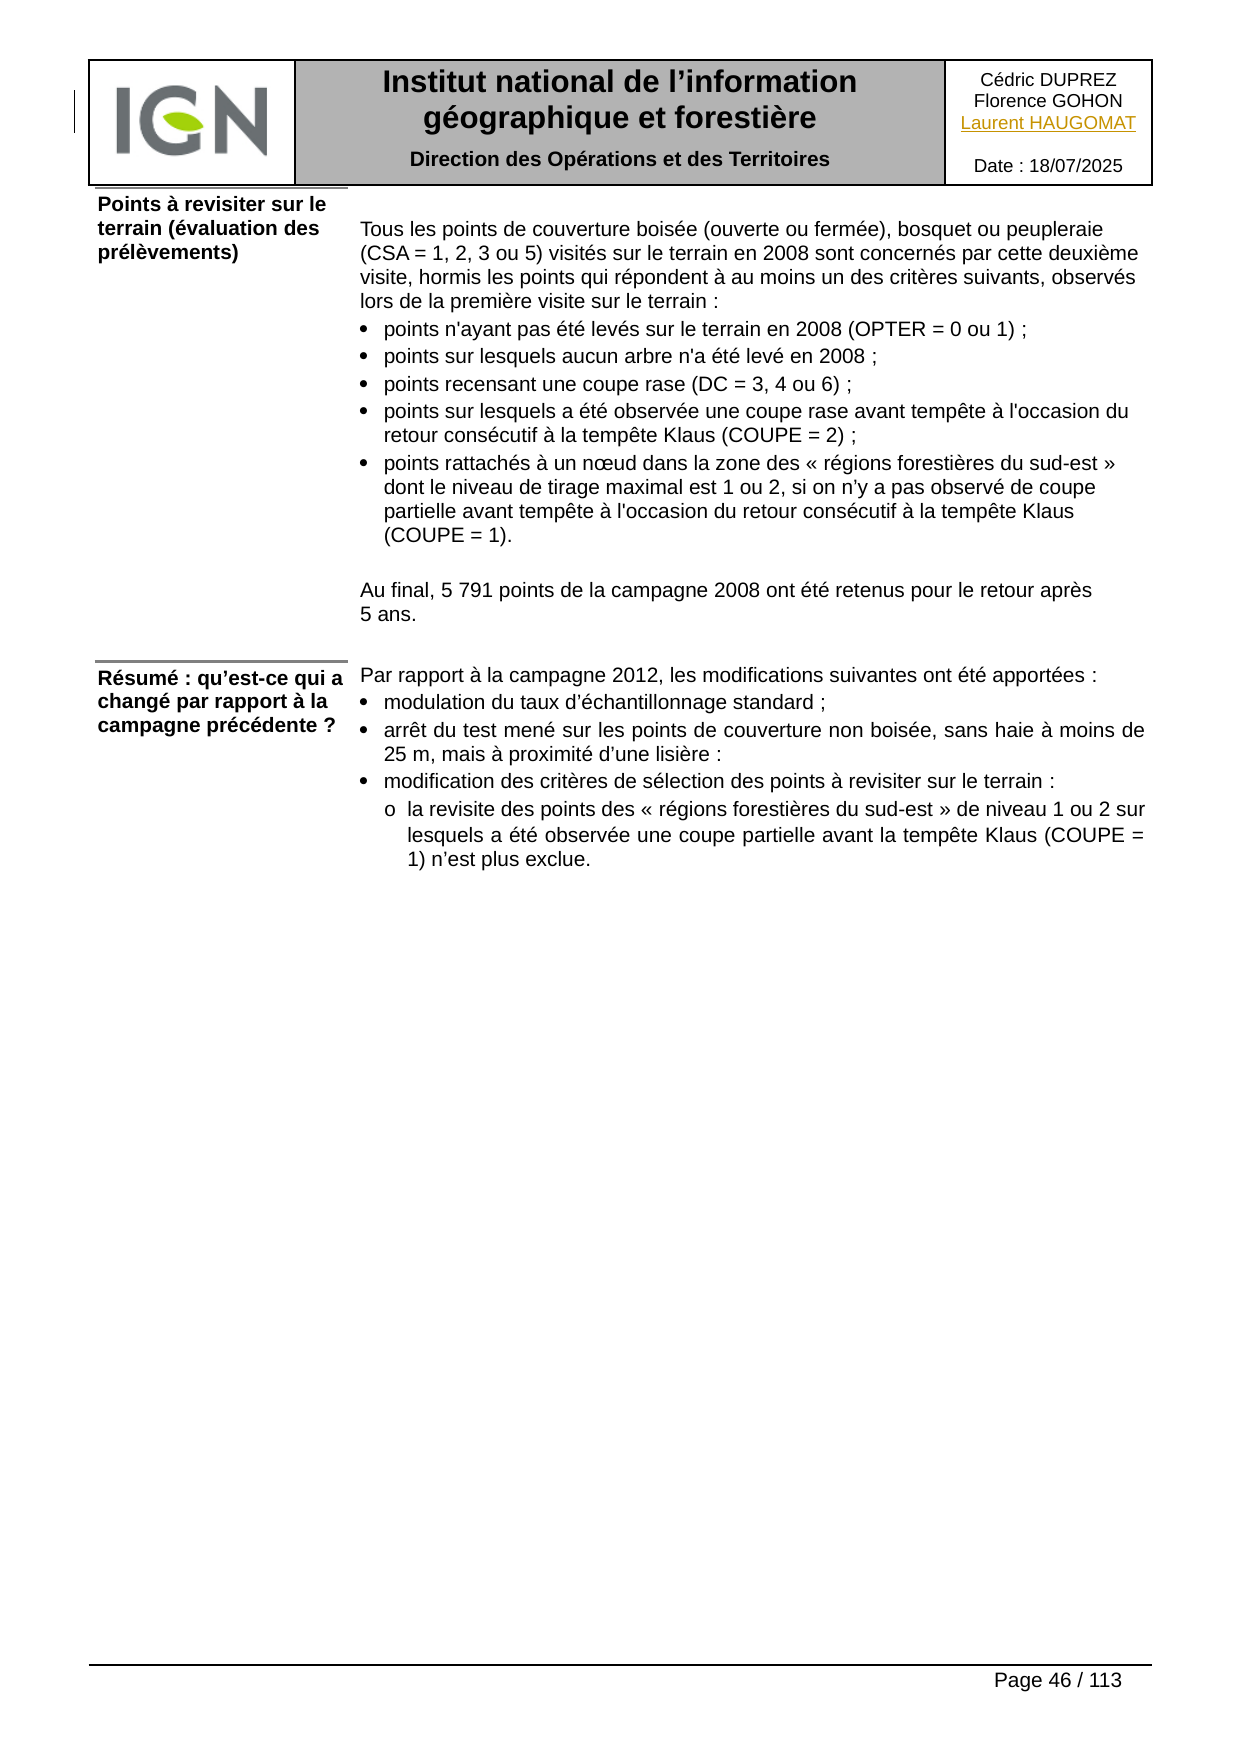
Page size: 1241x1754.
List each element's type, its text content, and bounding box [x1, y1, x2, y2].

table_cell Points à revisiter sur le terrain (évaluation des prélèvements) [89, 186, 354, 659]
picture [91, 62, 293, 180]
table_cell Par rapport à la campagne 2012, les modifications suivantes ont été apportées : modulation du taux d’échantillonnage standard ; arrêt du test mené sur les points de couverture non boisée, sans haie à moins de 25 m, mais à proximité d’une lisière : modification des critères de sélection des points à revisiter sur le terrain : la revisite des points des « régions forestières du sud-est » de niveau 1 ou 2 sur lesquels a été observée une coupe partielle avant la tempête Klaus (COUPE = 1) n’est plus exclue. [354, 659, 1152, 904]
table_cell Tous les points de couverture boisée (ouverte ou fermée), bosquet ou peupleraie (CSA = 1, 2, 3 ou 5) visités sur le terrain en 2008 sont concernés par cette deuxième visite, hormis les points qui répondent à au moins un des critères suivants, observés lors de la première visite sur le terrain : points n'ayant pas été levés sur le terrain en 2008 (OPTER = 0 ou 1) ; points sur lesquels aucun arbre n'a été levé en 2008 ; points recensant une coupe rase (DC = 3, 4 ou 6) ; points sur lesquels a été observée une coupe rase avant tempête à l'occasion du retour consécutif à la tempête Klaus (COUPE = 2) ; points rattachés à un nœud dans la zone des « régions forestières du sud-est » dont le niveau de tirage maximal est 1 ou 2, si on n’y a pas observé de coupe partielle avant tempête à l'occasion du retour consécutif à la tempête Klaus (COUPE = 1). Au final, 5 791 points de la campagne 2008 ont été retenus pour le retour après 5 ans. [354, 186, 1152, 659]
table_cell Résumé : qu’est-ce qui a changé par rapport à la campagne précédente ? [89, 659, 354, 904]
